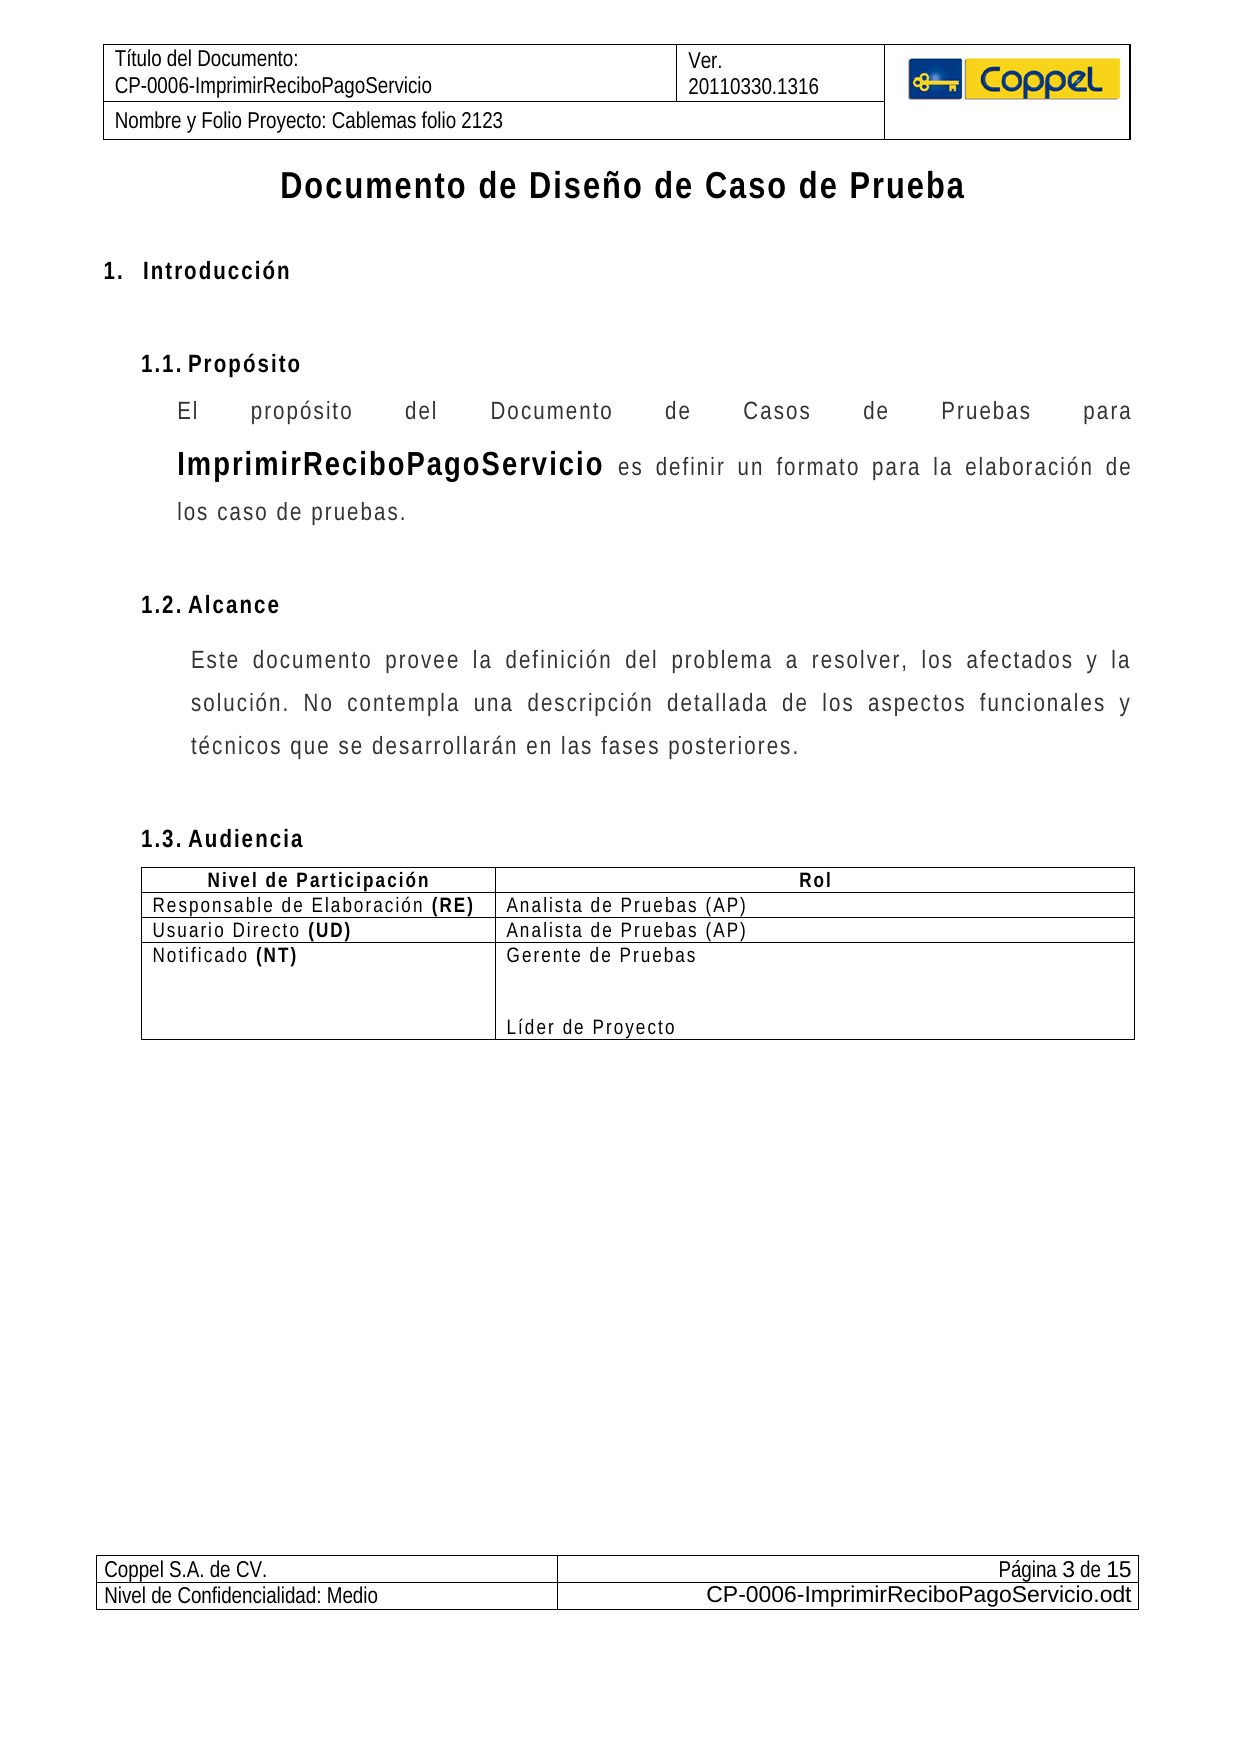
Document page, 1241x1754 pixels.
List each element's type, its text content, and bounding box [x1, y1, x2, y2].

table_cell Responsable de Elaboración (RE) [142, 893, 495, 917]
subtitle Introducción [103, 256, 1131, 285]
table_cell Notificado (NT) [142, 943, 495, 1039]
table_cell Analista de Pruebas (AP) [496, 918, 1134, 942]
table_cell Gerente de Pruebas Líder de Proyecto [496, 943, 1134, 1039]
subtitle Audiencia [141, 824, 1131, 853]
table_cell Usuario Directo (UD) [142, 918, 495, 942]
subtitle Propósito [141, 349, 1131, 378]
table_header Nivel de Participación [142, 868, 495, 892]
table_header Rol [496, 868, 1134, 892]
text El propósito del Documento de Casos de Pruebas para ImprimirReciboPagoServicio es definir un formato para la elaboración de los caso de pruebas. [177, 392, 1131, 526]
title Documento de Diseño de Caso de Prueba [103, 163, 1131, 206]
table_cell Analista de Pruebas (AP) [496, 893, 1134, 917]
subtitle Alcance [141, 590, 1131, 619]
text Este documento provee la definición del problema a resolver, los afectados y la solución. No contempla una descripción detallada de los aspectos funcionales y técnicos que se desarrollarán en las fases posteriores. [191, 646, 1131, 760]
